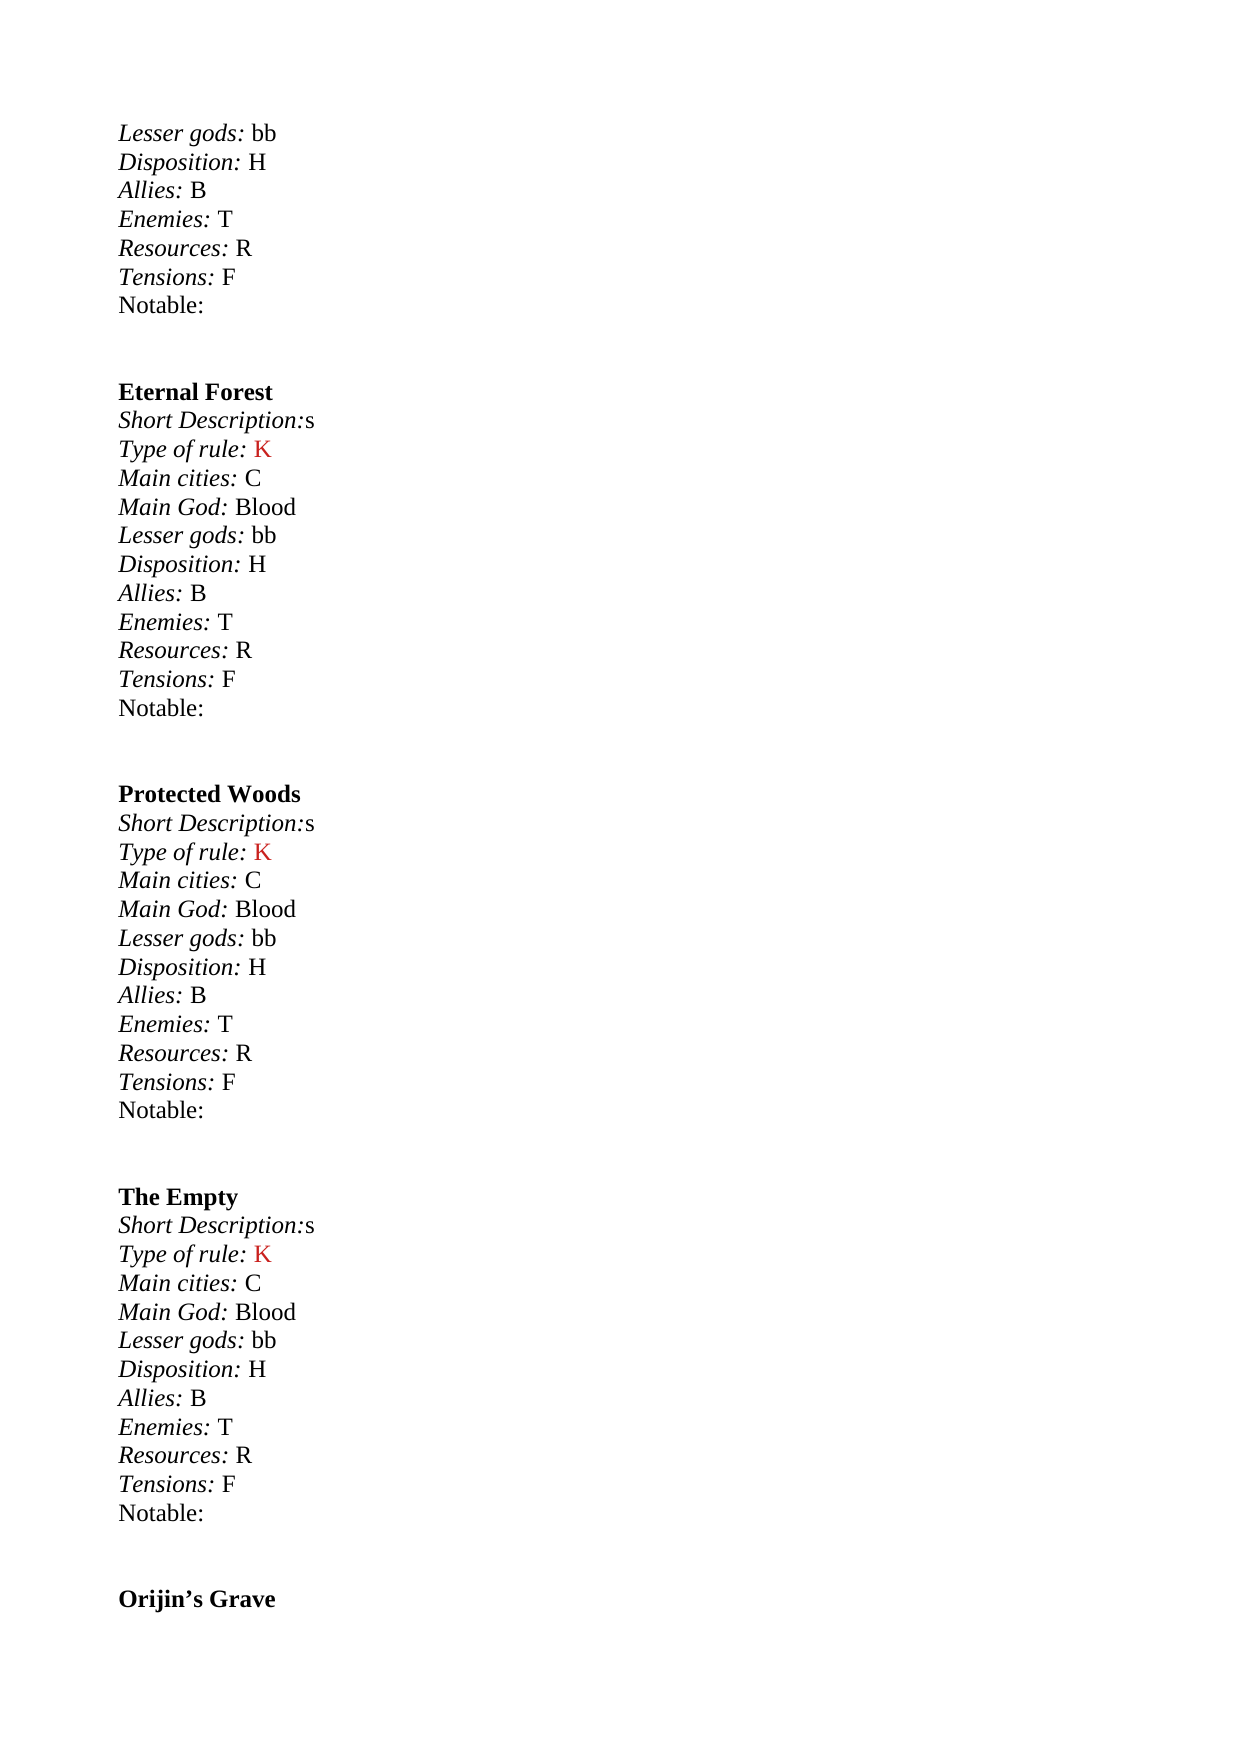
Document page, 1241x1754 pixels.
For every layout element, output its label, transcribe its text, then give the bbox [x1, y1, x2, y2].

text Allies: B [118, 578, 1122, 607]
text Allies: B [118, 1383, 1122, 1412]
text Notable: [118, 693, 1122, 722]
text Resources: R [118, 1441, 1122, 1469]
text Type of rule: K [118, 1239, 1122, 1268]
text Notable: [118, 291, 1122, 319]
text Short Description:s [118, 1211, 1122, 1239]
text Main God: Blood [118, 492, 1122, 521]
text Tensions: F [118, 262, 1122, 291]
text Lesser gods: bb [118, 1326, 1122, 1354]
text Orijin’s Grave [118, 1584, 1122, 1613]
text Disposition: H [118, 952, 1122, 981]
text Lesser gods: bb [118, 118, 1122, 147]
text Main God: Blood [118, 1297, 1122, 1326]
text Eternal Forest [118, 377, 1122, 406]
text Type of rule: K [118, 837, 1122, 866]
text Allies: B [118, 176, 1122, 204]
text Main cities: C [118, 866, 1122, 894]
text Disposition: H [118, 549, 1122, 578]
text Enemies: T [118, 1412, 1122, 1441]
text Main God: Blood [118, 894, 1122, 923]
text Main cities: C [118, 463, 1122, 492]
text Enemies: T [118, 204, 1122, 233]
text Lesser gods: bb [118, 521, 1122, 549]
text Resources: R [118, 1038, 1122, 1067]
text Disposition: H [118, 147, 1122, 176]
text Resources: R [118, 233, 1122, 262]
text Resources: R [118, 636, 1122, 664]
text Tensions: F [118, 1067, 1122, 1096]
text Notable: [118, 1498, 1122, 1527]
text Short Description:s [118, 808, 1122, 837]
text Notable: [118, 1096, 1122, 1124]
text Lesser gods: bb [118, 923, 1122, 952]
text Main cities: C [118, 1268, 1122, 1297]
text Enemies: T [118, 607, 1122, 636]
text Type of rule: K [118, 434, 1122, 463]
text The Empty [118, 1182, 1122, 1211]
text Short Description:s [118, 406, 1122, 434]
text Tensions: F [118, 1469, 1122, 1498]
text Enemies: T [118, 1009, 1122, 1038]
text Disposition: H [118, 1354, 1122, 1383]
text Allies: B [118, 981, 1122, 1009]
text Tensions: F [118, 664, 1122, 693]
text Protected Woods [118, 779, 1122, 808]
